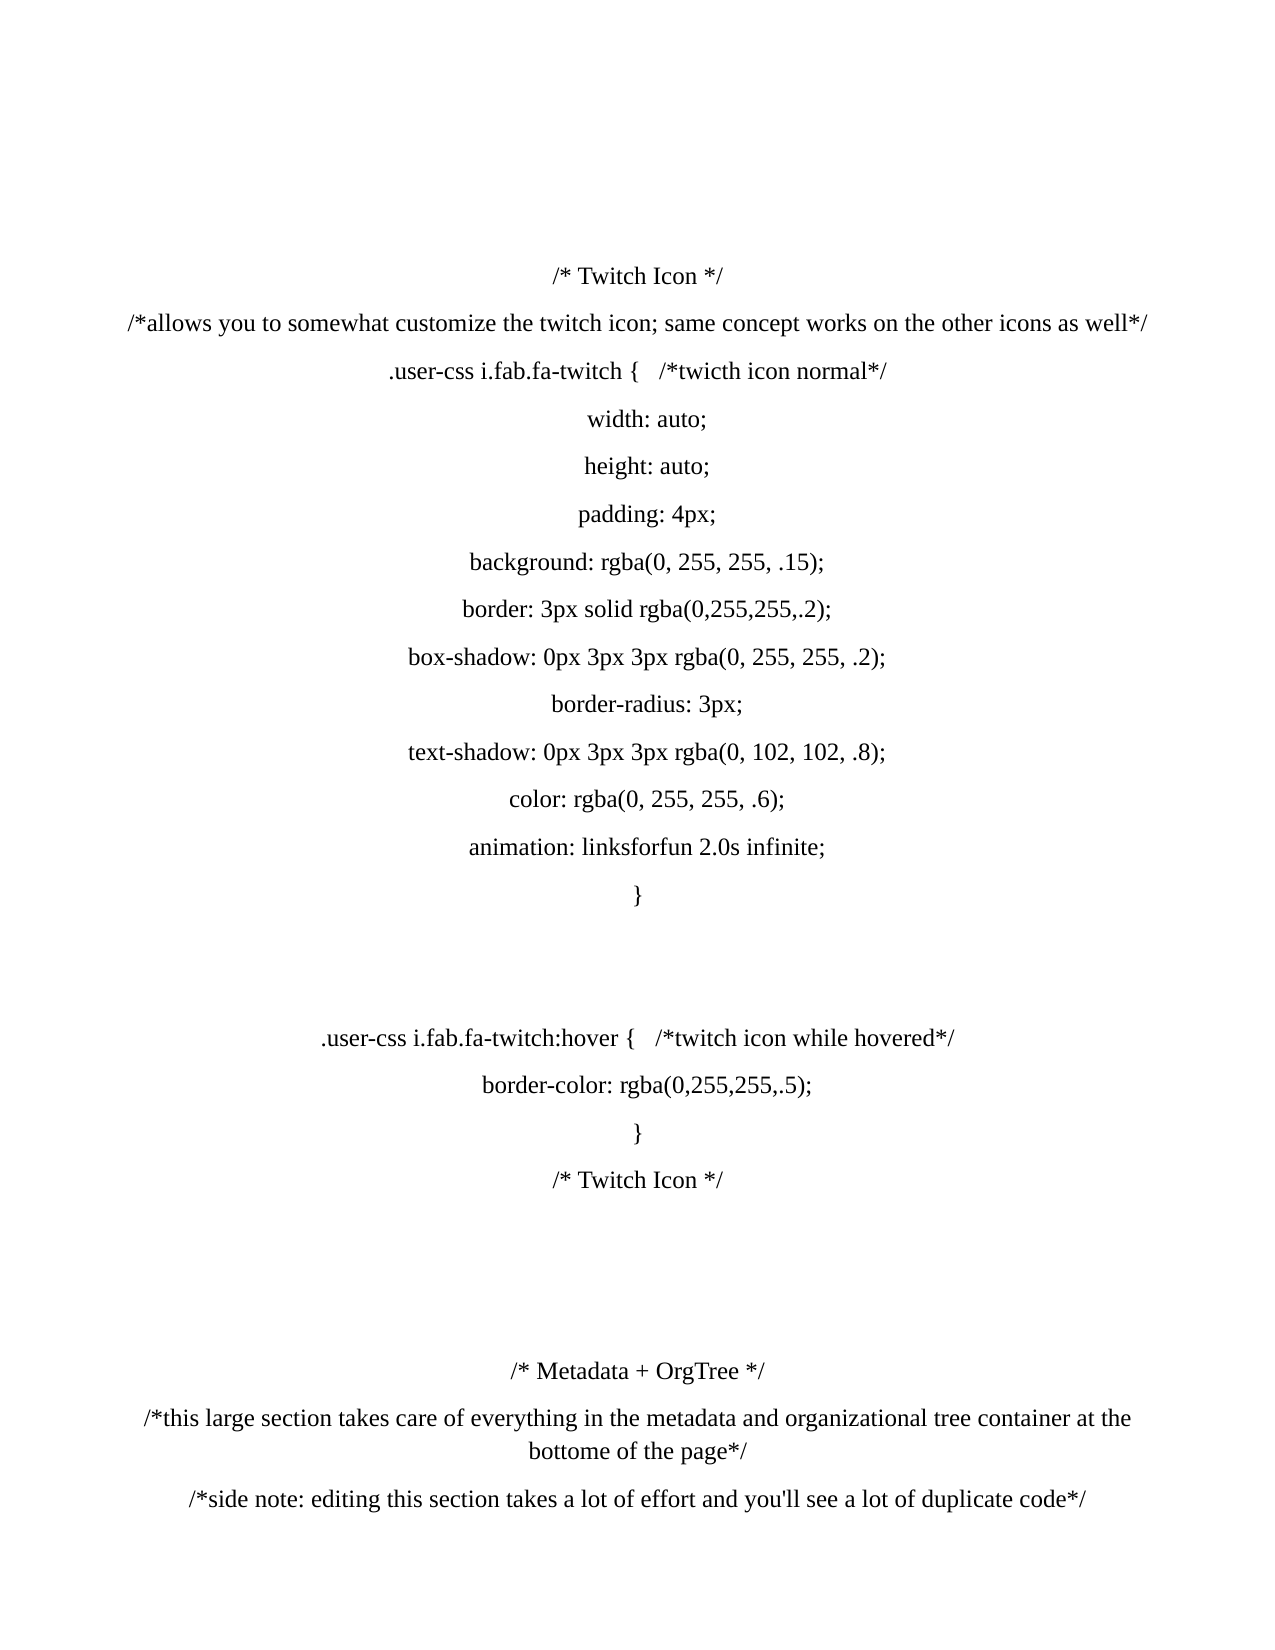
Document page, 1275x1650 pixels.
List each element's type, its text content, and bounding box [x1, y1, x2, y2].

text /*allows you to somewhat customize the twitch icon; same concept works on the other icons as well*/ [118, 308, 1157, 337]
text /*side note: editing this section takes a lot of effort and you'll see a lot of duplicate code*/ [118, 1484, 1157, 1513]
text width: auto; [118, 404, 1157, 432]
text .user-css i.fab.fa-twitch:hover { /*twitch icon while hovered*/ [118, 1023, 1157, 1051]
text border: 3px solid rgba(0,255,255,.2); [118, 594, 1157, 623]
text } [118, 880, 1157, 908]
text border-color: rgba(0,255,255,.5); [118, 1070, 1157, 1099]
text box-shadow: 0px 3px 3px rgba(0, 255, 255, .2); [118, 642, 1157, 671]
text border-radius: 3px; [118, 689, 1157, 718]
text /* Twitch Icon */ [118, 261, 1157, 290]
text color: rgba(0, 255, 255, .6); [118, 784, 1157, 813]
text text-shadow: 0px 3px 3px rgba(0, 102, 102, .8); [118, 737, 1157, 766]
text /*this large section takes care of everything in the metadata and organizational tree container at the bottome of the page*/ [118, 1403, 1157, 1465]
text } [118, 1118, 1157, 1147]
text padding: 4px; [118, 499, 1157, 528]
text height: auto; [118, 451, 1157, 480]
text /* Metadata + OrgTree */ [118, 1356, 1157, 1384]
text .user-css i.fab.fa-twitch { /*twicth icon normal*/ [118, 356, 1157, 385]
text /* Twitch Icon */ [118, 1165, 1157, 1194]
text animation: linksforfun 2.0s infinite; [118, 832, 1157, 861]
text background: rgba(0, 255, 255, .15); [118, 547, 1157, 575]
